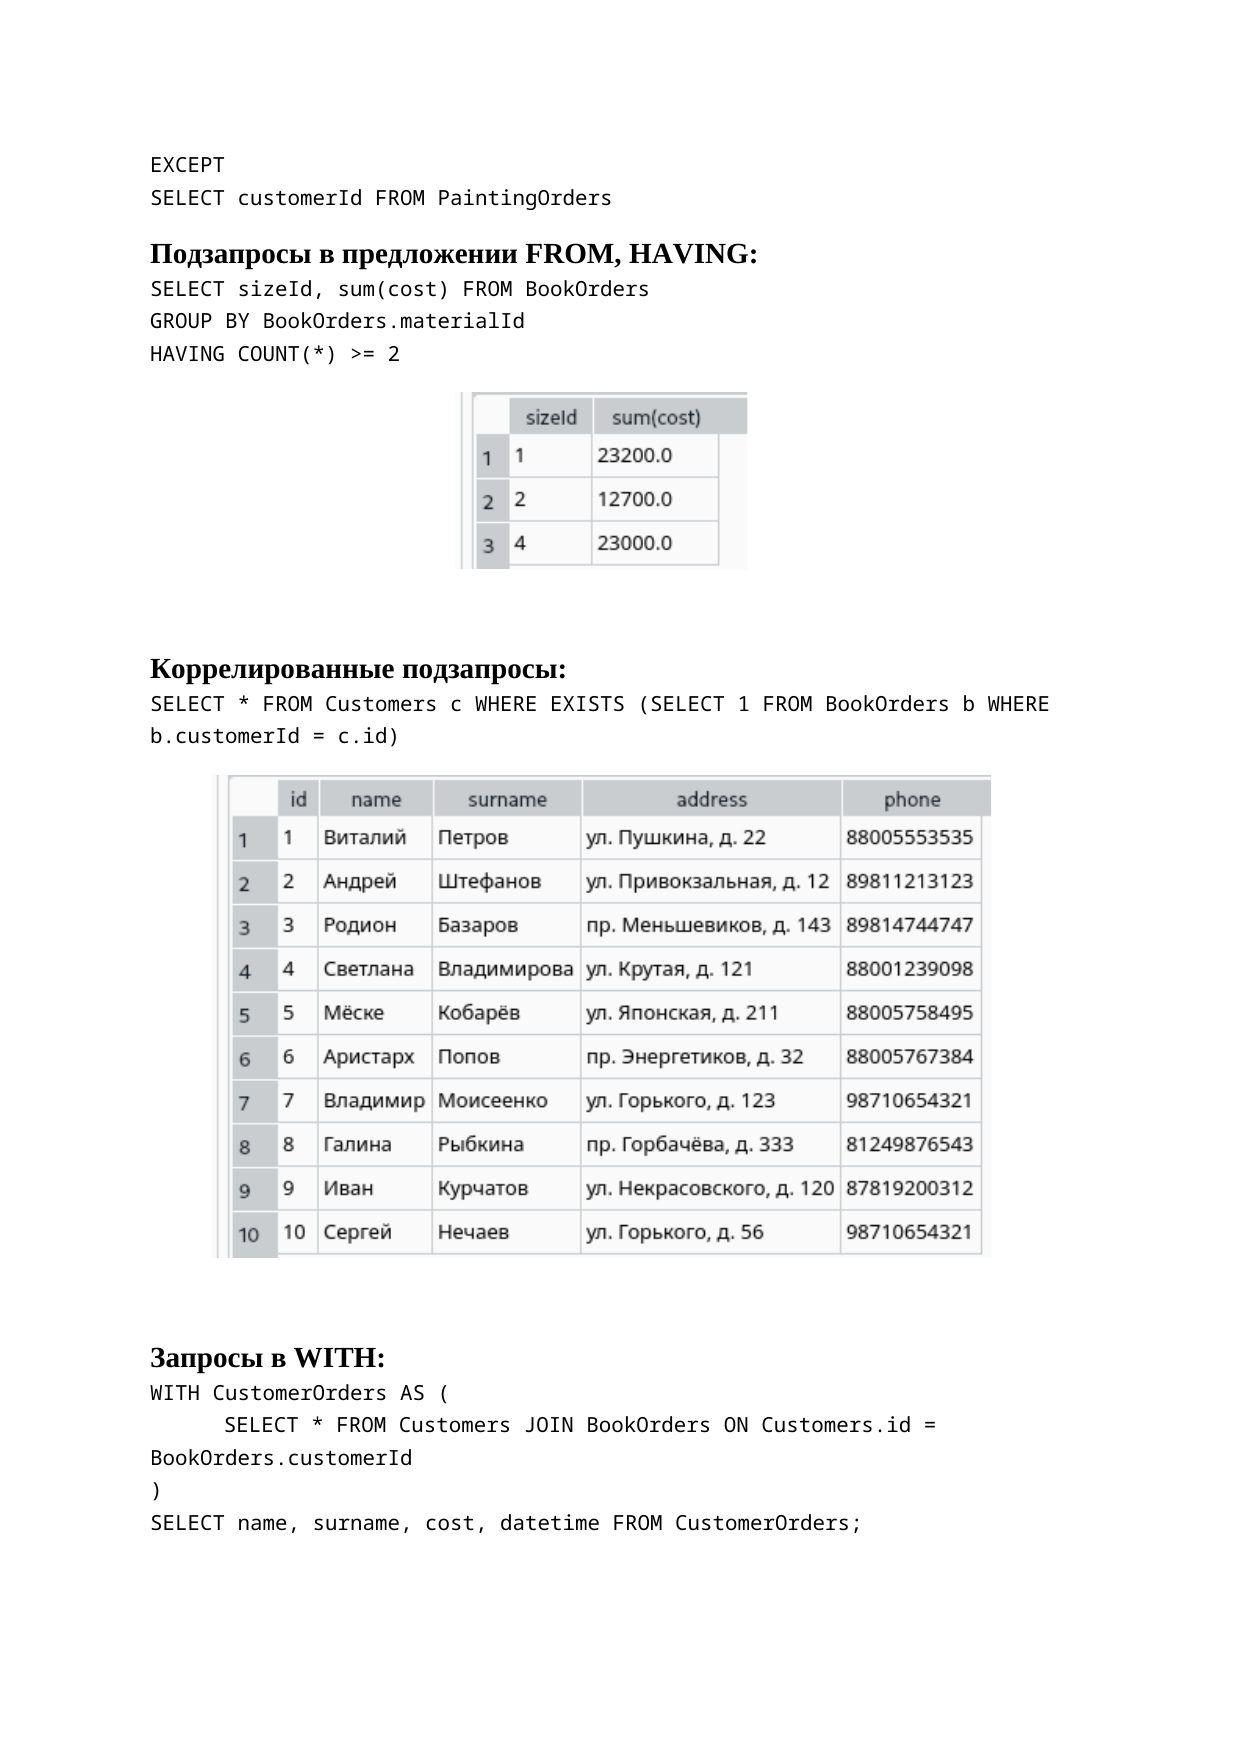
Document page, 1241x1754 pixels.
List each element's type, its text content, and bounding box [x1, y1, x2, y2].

picture [455, 392, 748, 569]
text EXCEPT SELECT customerId FROM PaintingOrders [150, 150, 1053, 211]
picture [211, 775, 992, 1258]
text Запросы в WITH: WITH CustomerOrders AS ( SELECT * FROM Customers JOIN BookOrders ON Customers.id = BookOrders.customerId ) SELECT name, surname, cost, datetime FROM CustomerOrders; [150, 1340, 1053, 1536]
text Коррелированные подзапросы: SELECT * FROM Customers c WHERE EXISTS (SELECT 1 FROM BookOrders b WHERE b.customerId = c.id) [150, 651, 1053, 750]
text Подзапросы в предложении FROM, HAVING: SELECT sizeId, sum(cost) FROM BookOrders GROUP BY BookOrders.materialId HAVING COUNT(*) >= 2 [150, 236, 1053, 367]
